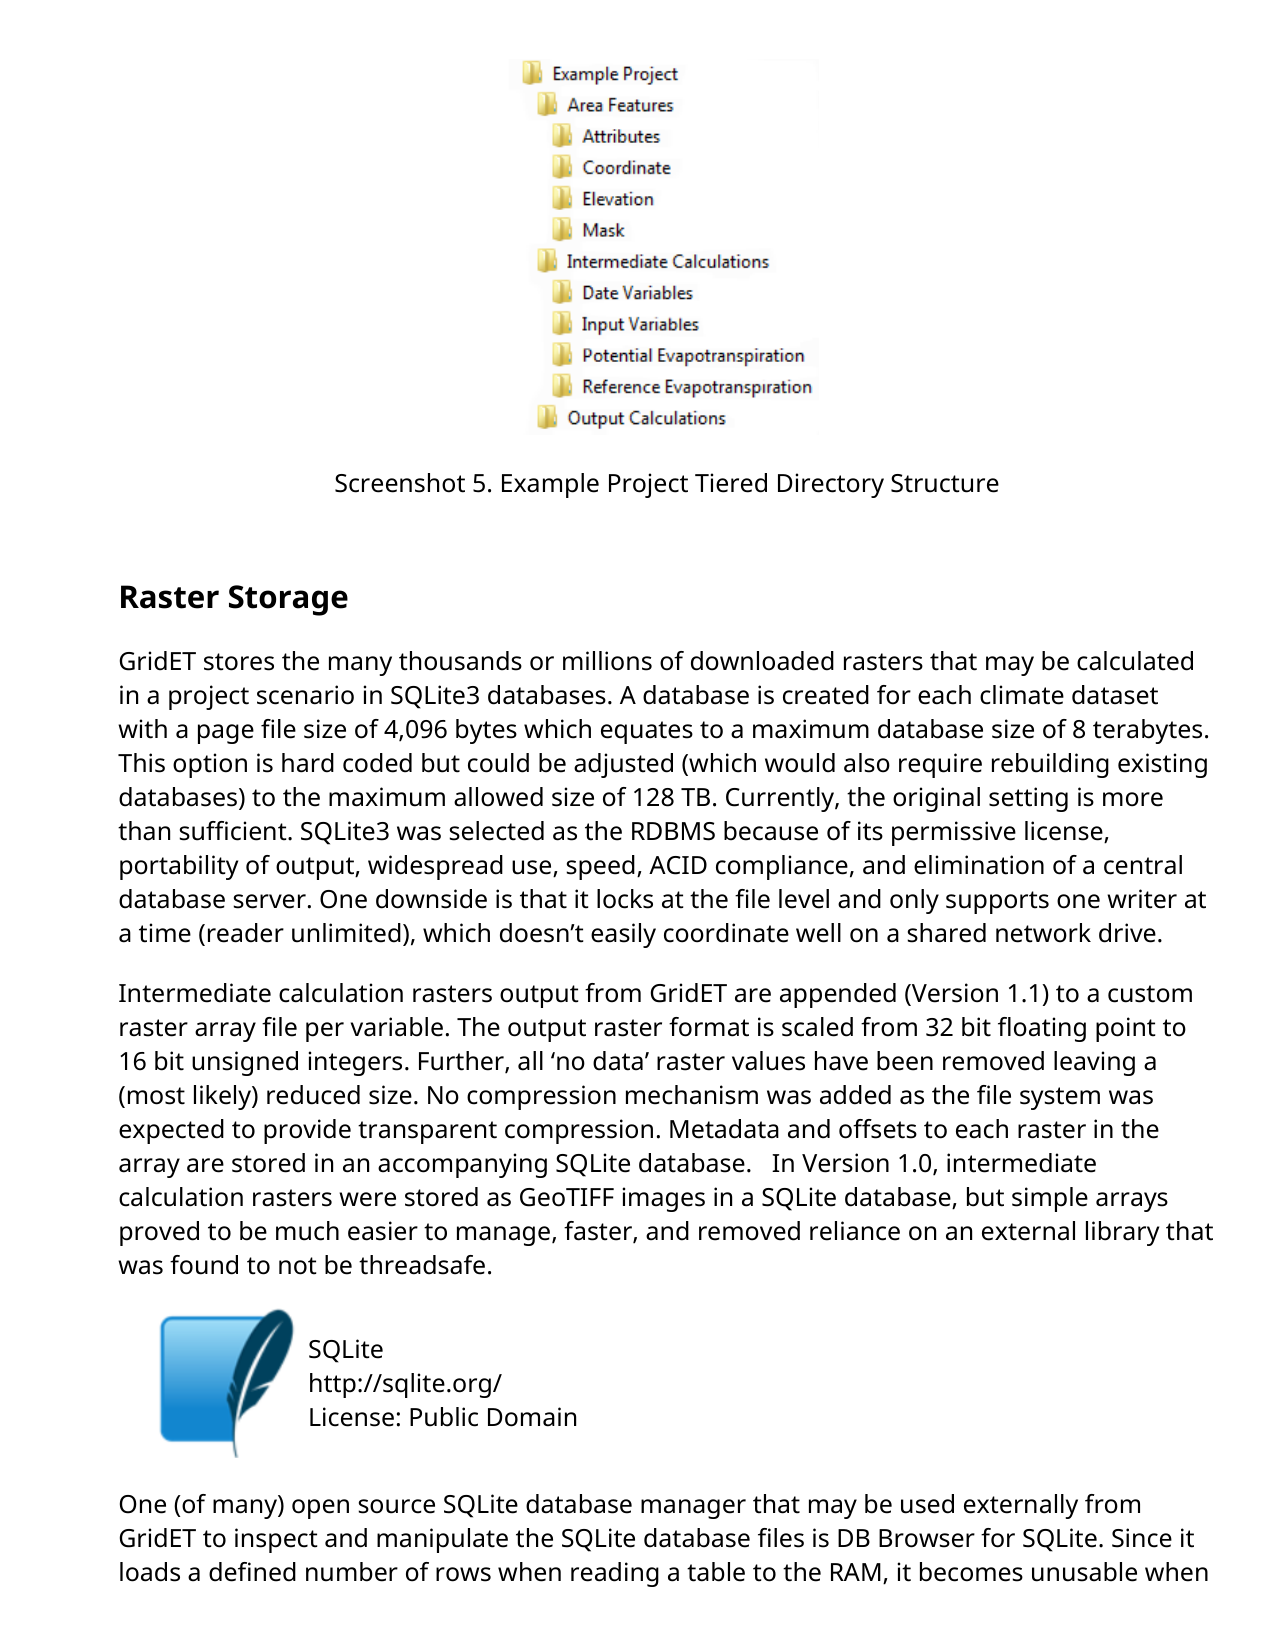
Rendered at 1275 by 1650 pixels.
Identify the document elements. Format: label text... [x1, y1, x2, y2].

picture [150, 1307, 301, 1458]
text Intermediate calculation rasters output from GridET are appended (Version 1.1) to a custom raster array file per variable. The output raster format is scaled from 32 bit floating point to 16 bit unsigned integers. Further, all ‘no data’ raster values have been removed leaving a (most likely) reduced size. No compression mechanism was added as the file system was expected to provide transparent compression. Metadata and offsets to each raster in the array are stored in an accompanying SQLite database. In Version 1.0, intermediate calculation rasters were stored as GeoTIFF images in a SQLite database, but simple arrays proved to be much easier to manage, faster, and removed reliance on an external library that was found to not be threadsafe. [118, 975, 1216, 1282]
picture [508, 59, 819, 435]
text One (of many) open source SQLite database manager that may be used externally from GridET to inspect and manipulate the SQLite database files is DB Browser for SQLite. Since it loads a defined number of rows when reading a table to the RAM, it becomes unusable when [118, 1487, 1216, 1589]
table_header [118, 1308, 149, 1487]
text GridET stores the many thousands or millions of downloaded rasters that may be calculated in a project scenario in SQLite3 databases. A database is created for each climate dataset with a page file size of 4,096 bytes which equates to a maximum database size of 8 terabytes. This option is hard coded but could be adjusted (which would also require rebuilding existing databases) to the maximum allowed size of 128 TB. Currently, the original setting is more than sufficient. SQLite3 was selected as the RDBMS because of its permissive license, portability of output, widespread use, speed, ACID compliance, and elimination of a central database server. One downside is that it locks at the file level and only supports one writer at a time (reader unlimited), which doesn’t easily coordinate well on a shared network drive. [118, 643, 1216, 950]
subtitle Raster Storage [118, 575, 1216, 618]
text Screenshot 5. Example Project Tiered Directory Structure [118, 466, 1216, 500]
table_header [149, 1308, 308, 1487]
table_header SQLite http://sqlite.org/ License: Public Domain [308, 1308, 693, 1487]
